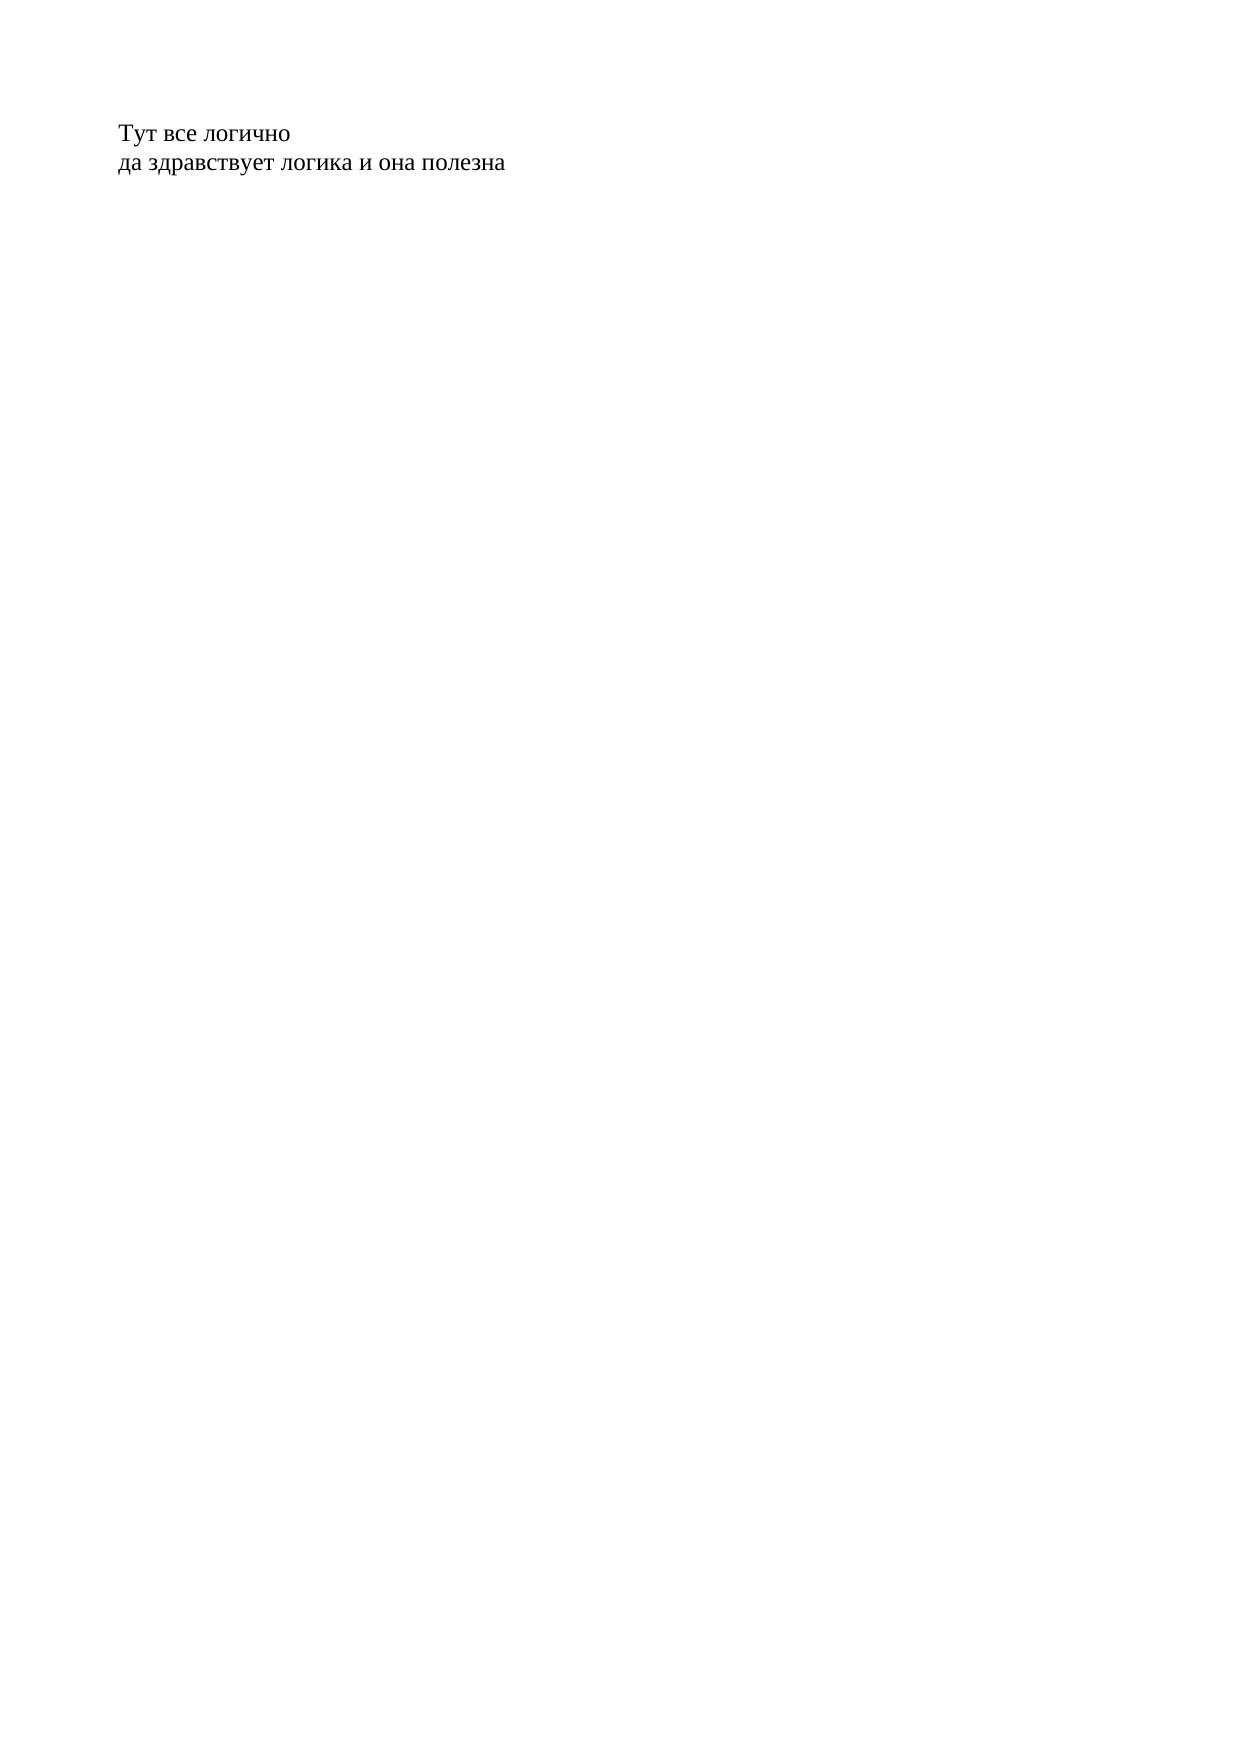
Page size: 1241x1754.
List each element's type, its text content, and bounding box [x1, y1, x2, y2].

text да здравствует логика и она полезна [118, 147, 1122, 176]
text Тут все логично [118, 118, 1122, 147]
